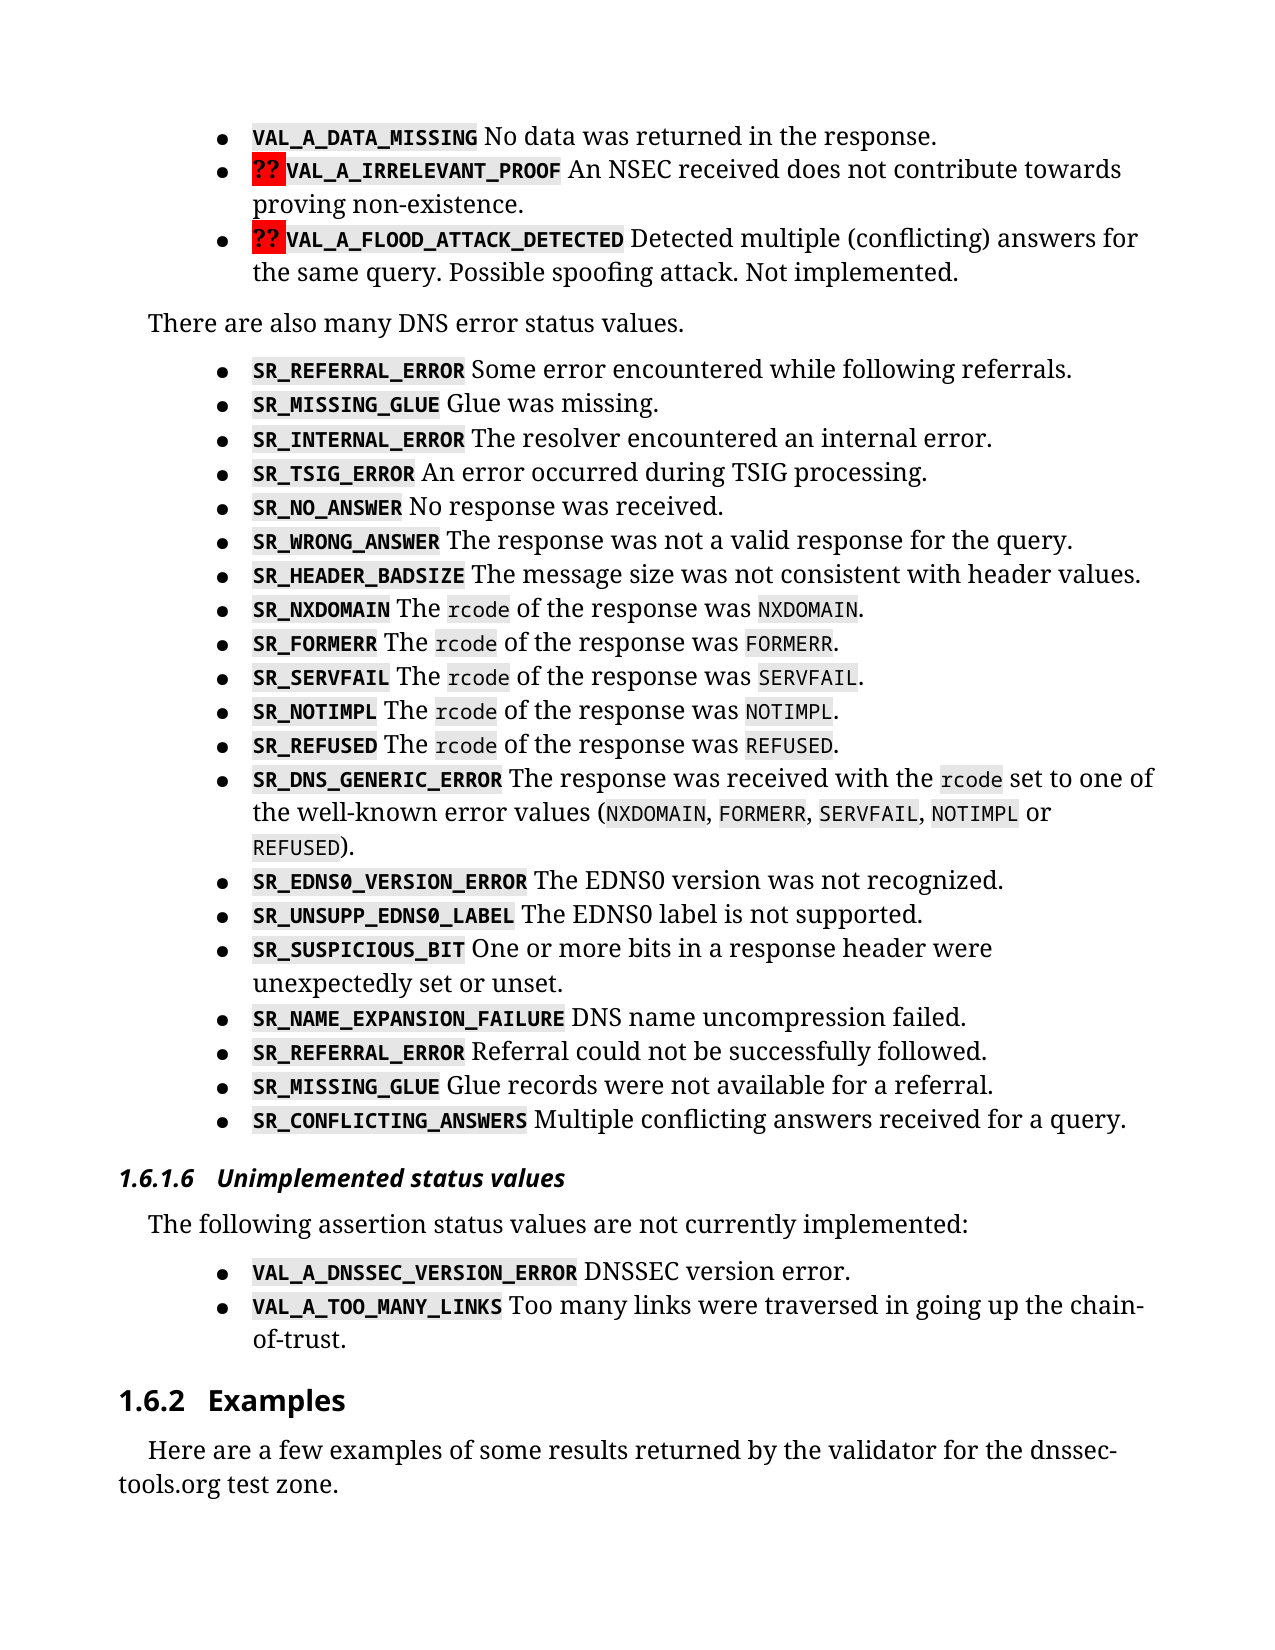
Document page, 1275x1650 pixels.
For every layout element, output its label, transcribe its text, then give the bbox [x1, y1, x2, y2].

list SR_REFERRAL_ERROR Some error encountered while following referrals. [215, 352, 1157, 386]
list VAL_A_TOO_MANY_LINKS Too many links were traversed in going up the chain-of-trust. [215, 1287, 1157, 1356]
list SR_MISSING_GLUE Glue records were not available for a referral. [215, 1067, 1157, 1101]
list SR_SERVFAIL The rcode of the response was SERVFAIL. [215, 659, 1157, 693]
text There are also many DNS error status values. [118, 306, 1157, 339]
list SR_DNS_GENERIC_ERROR The response was received with the rcode set to one of the well-known error values (NXDOMAIN, FORMERR, SERVFAIL, NOTIMPL or REFUSED). [215, 761, 1157, 863]
list SR_NXDOMAIN The rcode of the response was NXDOMAIN. [215, 591, 1157, 624]
list SR_REFERRAL_ERROR Referral could not be successfully followed. [215, 1033, 1157, 1067]
list ?? VAL_A_IRRELEVANT_PROOF An NSEC received does not contribute towards proving non-existence. [215, 152, 1157, 220]
list SR_INTERNAL_ERROR The resolver encountered an internal error. [215, 420, 1157, 454]
subtitle Unimplemented status values [118, 1161, 1157, 1194]
subtitle Examples [118, 1381, 1157, 1420]
list SR_REFUSED The rcode of the response was REFUSED. [215, 727, 1157, 761]
list SR_MISSING_GLUE Glue was missing. [215, 386, 1157, 420]
text Here are a few examples of some results returned by the validator for the dnssec-tools.org test zone. [118, 1433, 1157, 1501]
list SR_NOTIMPL The rcode of the response was NOTIMPL. [215, 693, 1157, 727]
list SR_NO_ANSWER No response was received. [215, 488, 1157, 522]
list SR_HEADER_BADSIZE The message size was not consistent with header values. [215, 556, 1157, 591]
list SR_SUSPICIOUS_BIT One or more bits in a response header were unexpectedly set or unset. [215, 931, 1157, 999]
list SR_WRONG_ANSWER The response was not a valid response for the query. [215, 522, 1157, 556]
list SR_NAME_EXPANSION_FAILURE DNS name uncompression failed. [215, 999, 1157, 1033]
list SR_FORMERR The rcode of the response was FORMERR. [215, 624, 1157, 659]
list SR_UNSUPP_EDNS0_LABEL The EDNS0 label is not supported. [215, 897, 1157, 931]
list SR_CONFLICTING_ANSWERS Multiple conflicting answers received for a query. [215, 1101, 1157, 1136]
list VAL_A_DATA_MISSING No data was returned in the response. [215, 118, 1157, 152]
list SR_EDNS0_VERSION_ERROR The EDNS0 version was not recognized. [215, 863, 1157, 897]
list VAL_A_DNSSEC_VERSION_ERROR DNSSEC version error. [215, 1253, 1157, 1287]
list SR_TSIG_ERROR An error occurred during TSIG processing. [215, 454, 1157, 488]
text The following assertion status values are not currently implemented: [118, 1207, 1157, 1241]
list ?? VAL_A_FLOOD_ATTACK_DETECTED Detected multiple (conflicting) answers for the same query. Possible spoofing attack. Not implemented. [215, 220, 1157, 288]
